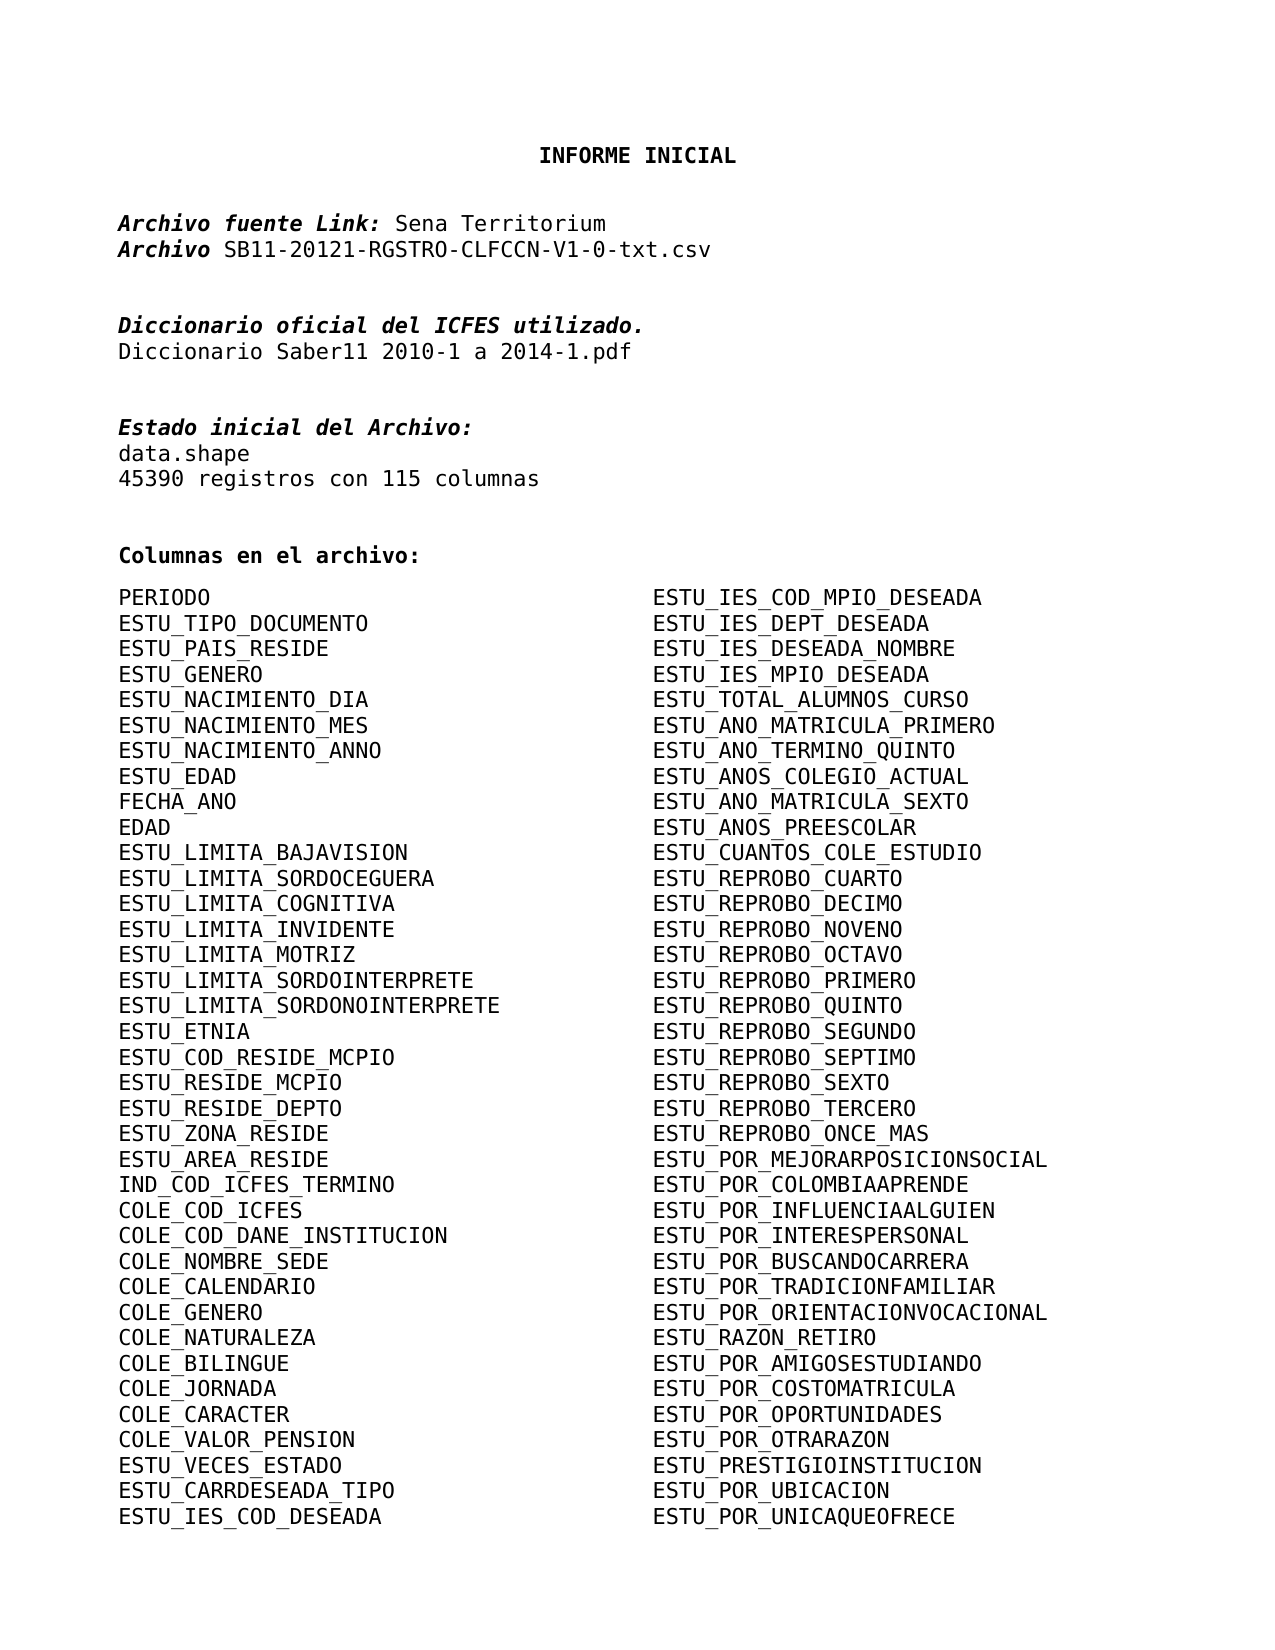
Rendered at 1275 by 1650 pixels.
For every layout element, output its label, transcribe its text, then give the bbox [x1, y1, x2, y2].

list ESTU_RAZON_RETIRO [652, 1325, 1157, 1351]
list 45390 registros con 115 columnas [118, 467, 1157, 492]
list ESTU_NACIMIENTO_DIA [118, 687, 622, 713]
list ESTU_PAIS_RESIDE [118, 636, 622, 662]
list ESTU_RESIDE_MCPIO [118, 1070, 622, 1096]
list ESTU_IES_DEPT_DESEADA [652, 611, 1157, 636]
list ESTU_POR_ORIENTACIONVOCACIONAL [652, 1300, 1157, 1325]
list ESTU_LIMITA_COGNITIVA [118, 892, 622, 917]
list ESTU_ANOS_PREESCOLAR [652, 815, 1157, 841]
list ESTU_POR_COLOMBIAAPRENDE [652, 1172, 1157, 1198]
list COLE_COD_DANE_INSTITUCION [118, 1223, 622, 1249]
list ESTU_POR_TRADICIONFAMILIAR [652, 1274, 1157, 1300]
list ESTU_LIMITA_SORDOCEGUERA [118, 866, 622, 892]
list ESTU_LIMITA_INVIDENTE [118, 917, 622, 943]
list ESTU_REPROBO_NOVENO [652, 917, 1157, 943]
list ESTU_ANO_MATRICULA_SEXTO [652, 789, 1157, 815]
text Archivo SB11-20121-RGSTRO-CLFCCN-V1-0-txt.csv [118, 237, 1157, 262]
list ESTU_REPROBO_SEXTO [652, 1070, 1157, 1096]
list ESTU_POR_INTERESPERSONAL [652, 1223, 1157, 1249]
list FECHA_ANO [118, 789, 622, 815]
list ESTU_REPROBO_SEPTIMO [652, 1045, 1157, 1070]
list ESTU_POR_OPORTUNIDADES [652, 1402, 1157, 1427]
list ESTU_ZONA_RESIDE [118, 1121, 622, 1147]
list Estado inicial del Archivo: [118, 416, 1157, 441]
list ESTU_IES_DESEADA_NOMBRE [652, 636, 1157, 662]
list ESTU_REPROBO_PRIMERO [652, 968, 1157, 994]
list COLE_CALENDARIO [118, 1274, 622, 1300]
list EDAD [118, 815, 622, 841]
list data.shape [118, 441, 1157, 467]
list ESTU_POR_BUSCANDOCARRERA [652, 1249, 1157, 1274]
list Diccionario oficial del ICFES utilizado. [118, 313, 1157, 339]
list ESTU_REPROBO_DECIMO [652, 892, 1157, 917]
list ESTU_ETNIA [118, 1019, 622, 1045]
list ESTU_IES_COD_DESEADA [118, 1504, 622, 1529]
list ESTU_ANOS_COLEGIO_ACTUAL [652, 764, 1157, 789]
list ESTU_POR_UBICACION [652, 1478, 1157, 1504]
list ESTU_PRESTIGIOINSTITUCION [652, 1453, 1157, 1478]
list ESTU_LIMITA_SORDONOINTERPRETE [118, 994, 622, 1019]
list ESTU_EDAD [118, 764, 622, 789]
list ESTU_POR_AMIGOSESTUDIANDO [652, 1351, 1157, 1376]
list ESTU_REPROBO_SEGUNDO [652, 1019, 1157, 1045]
list ESTU_IES_COD_MPIO_DESEADA [652, 585, 1157, 611]
list COLE_GENERO [118, 1300, 622, 1325]
list COLE_NATURALEZA [118, 1325, 622, 1351]
list ESTU_POR_COSTOMATRICULA [652, 1376, 1157, 1402]
list COLE_NOMBRE_SEDE [118, 1249, 622, 1274]
list ESTU_POR_MEJORARPOSICIONSOCIAL [652, 1147, 1157, 1172]
list INFORME INICIAL [118, 144, 1157, 169]
list ESTU_LIMITA_MOTRIZ [118, 943, 622, 968]
list ESTU_CUANTOS_COLE_ESTUDIO [652, 841, 1157, 866]
list ESTU_NACIMIENTO_MES [118, 713, 622, 738]
list ESTU_REPROBO_TERCERO [652, 1096, 1157, 1121]
list COLE_BILINGUE [118, 1351, 622, 1376]
list PERIODO [118, 585, 622, 611]
text Archivo fuente Link: Sena Territorium [118, 211, 1157, 237]
list ESTU_AREA_RESIDE [118, 1147, 622, 1172]
list COLE_CARACTER [118, 1402, 622, 1427]
list COLE_VALOR_PENSION [118, 1427, 622, 1453]
list ESTU_ANO_TERMINO_QUINTO [652, 738, 1157, 764]
list ESTU_GENERO [118, 662, 622, 687]
list ESTU_REPROBO_OCTAVO [652, 943, 1157, 968]
list ESTU_REPROBO_CUARTO [652, 866, 1157, 892]
list ESTU_CARRDESEADA_TIPO [118, 1478, 622, 1504]
list ESTU_IES_MPIO_DESEADA [652, 662, 1157, 687]
list COLE_COD_ICFES [118, 1198, 622, 1223]
list ESTU_POR_INFLUENCIAALGUIEN [652, 1198, 1157, 1223]
list ESTU_LIMITA_BAJAVISION [118, 841, 622, 866]
list ESTU_NACIMIENTO_ANNO [118, 738, 622, 764]
list ESTU_ANO_MATRICULA_PRIMERO [652, 713, 1157, 738]
list ESTU_LIMITA_SORDOINTERPRETE [118, 968, 622, 994]
list Diccionario Saber11 2010-1 a 2014-1.pdf [118, 339, 1157, 364]
list ESTU_COD_RESIDE_MCPIO [118, 1045, 622, 1070]
list ESTU_POR_OTRARAZON [652, 1427, 1157, 1453]
list IND_COD_ICFES_TERMINO [118, 1172, 622, 1198]
list Columnas en el archivo: [118, 543, 1157, 569]
list ESTU_REPROBO_QUINTO [652, 994, 1157, 1019]
list ESTU_REPROBO_ONCE_MAS [652, 1121, 1157, 1147]
list ESTU_TOTAL_ALUMNOS_CURSO [652, 687, 1157, 713]
list ESTU_RESIDE_DEPTO [118, 1096, 622, 1121]
list ESTU_TIPO_DOCUMENTO [118, 611, 622, 636]
list ESTU_POR_UNICAQUEOFRECE [652, 1504, 1157, 1529]
list ESTU_VECES_ESTADO [118, 1453, 622, 1478]
list COLE_JORNADA [118, 1376, 622, 1402]
